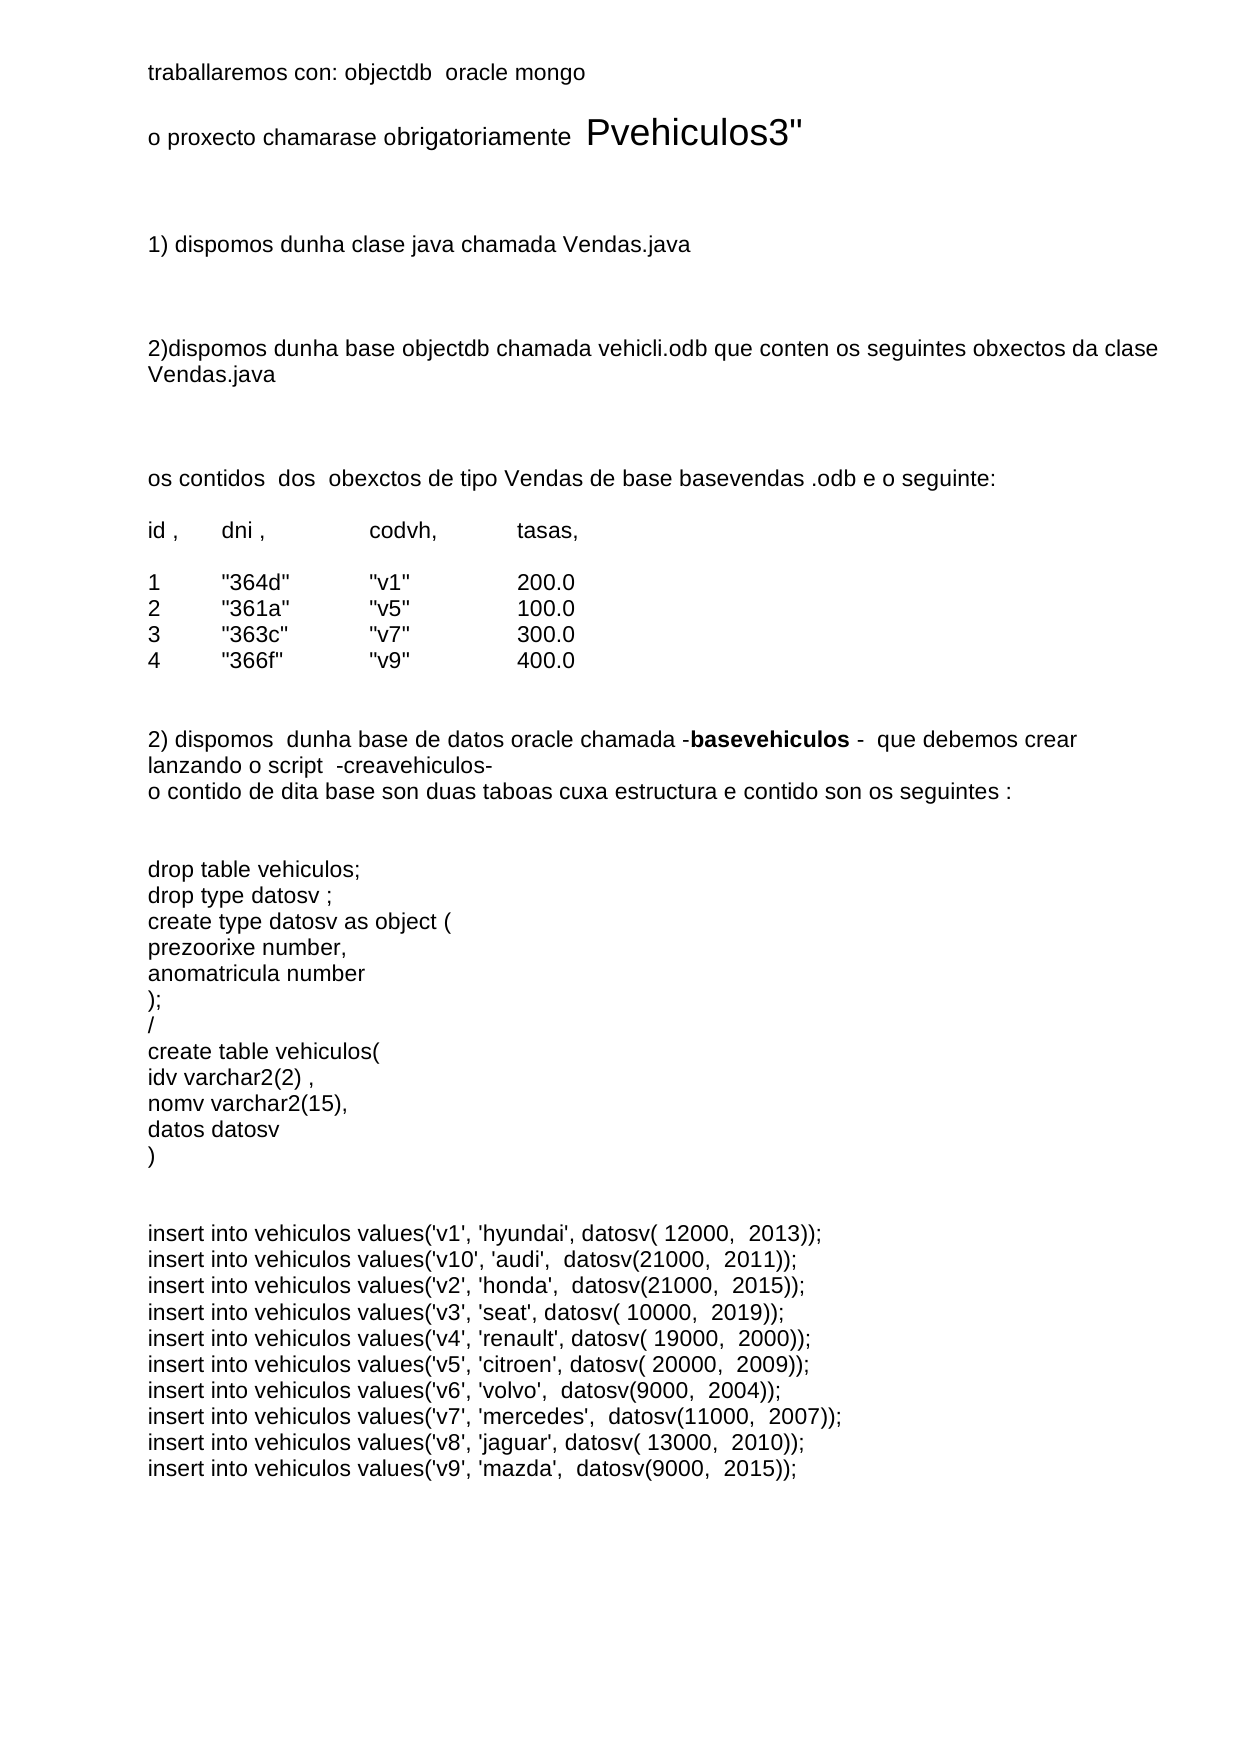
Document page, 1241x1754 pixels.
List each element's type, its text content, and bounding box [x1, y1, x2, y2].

text o proxecto chamarase obrigatoriamente Pvehiculos3" [148, 111, 1169, 153]
text 2)dispomos dunha base objectdb chamada vehicli.odb que conten os seguintes obxectos da clase Vendas.java [148, 335, 1169, 387]
text insert into vehiculos values('v3', 'seat', datosv( 10000, 2019)); [148, 1299, 1169, 1325]
text nomv varchar2(15), [148, 1091, 1169, 1117]
text ); [148, 986, 1169, 1012]
text id , dni , codvh, tasas, [148, 518, 1169, 544]
text insert into vehiculos values('v9', 'mazda', datosv(9000, 2015)); [148, 1455, 1169, 1481]
text datos datosv [148, 1117, 1169, 1143]
text 3 "363c" "v7" 300.0 [148, 622, 1169, 648]
text insert into vehiculos values('v2', 'honda', datosv(21000, 2015)); [148, 1273, 1169, 1299]
text / [148, 1012, 1169, 1038]
text create type datosv as object ( [148, 908, 1169, 934]
text drop type datosv ; [148, 882, 1169, 908]
text 2 "361a" "v5" 100.0 [148, 596, 1169, 622]
text 1) dispomos dunha clase java chamada Vendas.java [148, 231, 1169, 257]
text insert into vehiculos values('v10', 'audi', datosv(21000, 2011)); [148, 1247, 1169, 1273]
text create table vehiculos( [148, 1038, 1169, 1064]
text anomatricula number [148, 960, 1169, 986]
text 4 "366f" "v9" 400.0 [148, 648, 1169, 674]
text os contidos dos obexctos de tipo Vendas de base basevendas .odb e o seguinte: [148, 466, 1169, 492]
text insert into vehiculos values('v7', 'mercedes', datosv(11000, 2007)); [148, 1403, 1169, 1429]
text insert into vehiculos values('v6', 'volvo', datosv(9000, 2004)); [148, 1377, 1169, 1403]
text idv varchar2(2) , [148, 1064, 1169, 1091]
text 1 "364d" "v1" 200.0 [148, 570, 1169, 596]
text prezoorixe number, [148, 934, 1169, 960]
text insert into vehiculos values('v8', 'jaguar', datosv( 13000, 2010)); [148, 1429, 1169, 1455]
text insert into vehiculos values('v5', 'citroen', datosv( 20000, 2009)); [148, 1351, 1169, 1377]
text insert into vehiculos values('v4', 'renault', datosv( 19000, 2000)); [148, 1325, 1169, 1351]
text drop table vehiculos; [148, 856, 1169, 882]
text ) [148, 1143, 1169, 1169]
text insert into vehiculos values('v1', 'hyundai', datosv( 12000, 2013)); [148, 1221, 1169, 1247]
text 2) dispomos dunha base de datos oracle chamada -basevehiculos - que debemos crear lanzando o script -creavehiculos- [148, 726, 1169, 778]
text traballaremos con: objectdb oracle mongo [148, 59, 1169, 85]
text o contido de dita base son duas taboas cuxa estructura e contido son os seguintes : [148, 778, 1169, 804]
